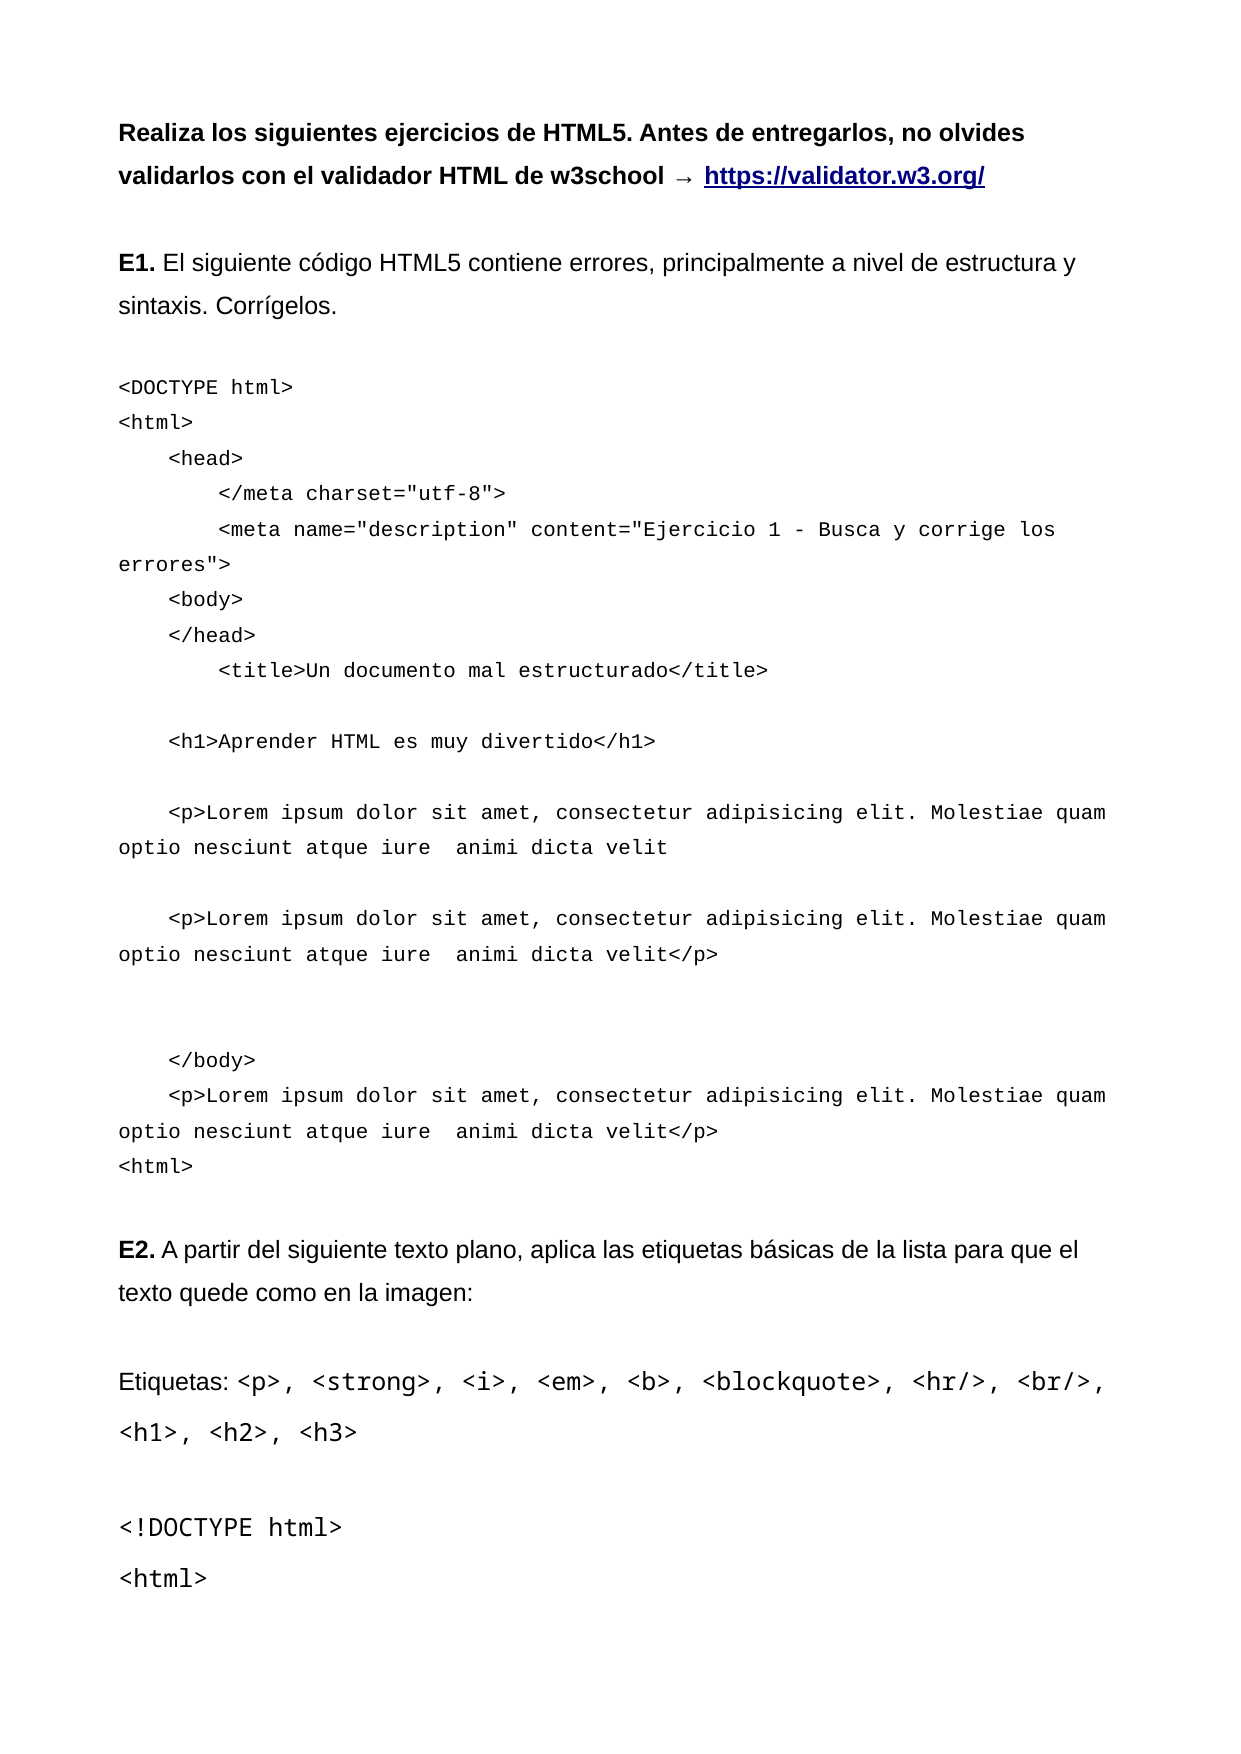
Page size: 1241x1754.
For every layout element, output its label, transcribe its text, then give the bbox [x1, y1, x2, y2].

text <html> [118, 1156, 1122, 1180]
text </head> [118, 625, 1122, 648]
text <p>Lorem ipsum dolor sit amet, consectetur adipisicing elit. Molestiae quam optio nesciunt atque iure animi dicta velit [118, 802, 1122, 861]
text <p>Lorem ipsum dolor sit amet, consectetur adipisicing elit. Molestiae quam optio nesciunt atque iure animi dicta velit</p> [118, 1085, 1122, 1144]
text Realiza los siguientes ejercicios de HTML5. Antes de entregarlos, no olvides validarlos con el validador HTML de w3school → https://validator.w3.org/ [118, 118, 1122, 190]
text Etiquetas: <p>, <strong>, <i>, <em>, <b>, <blockquote>, <hr/>, <br/>, <h1>, <h2>, <h3> [118, 1364, 1122, 1449]
text </meta charset="utf-8"> [118, 483, 1122, 507]
text E1. El siguiente código HTML5 contiene errores, principalmente a nivel de estructura y sintaxis. Corrígelos. [118, 247, 1122, 319]
text <h1>Aprender HTML es muy divertido</h1> [118, 731, 1122, 755]
text <!DOCTYPE html> [118, 1509, 1122, 1543]
text E2. A partir del siguiente texto plano, aplica las etiquetas básicas de la lista para que el texto quede como en la imagen: [118, 1234, 1122, 1306]
text <DOCTYPE html> [118, 377, 1122, 401]
text <p>Lorem ipsum dolor sit amet, consectetur adipisicing elit. Molestiae quam optio nesciunt atque iure animi dicta velit</p> [118, 908, 1122, 967]
text <html> [118, 1560, 1122, 1594]
text <head> [118, 448, 1122, 471]
text <html> [118, 412, 1122, 436]
text <body> [118, 589, 1122, 613]
text <title>Un documento mal estructurado</title> [118, 660, 1122, 684]
text </body> [118, 1050, 1122, 1073]
text <meta name="description" content="Ejercicio 1 - Busca y corrige los errores"> [118, 518, 1122, 578]
